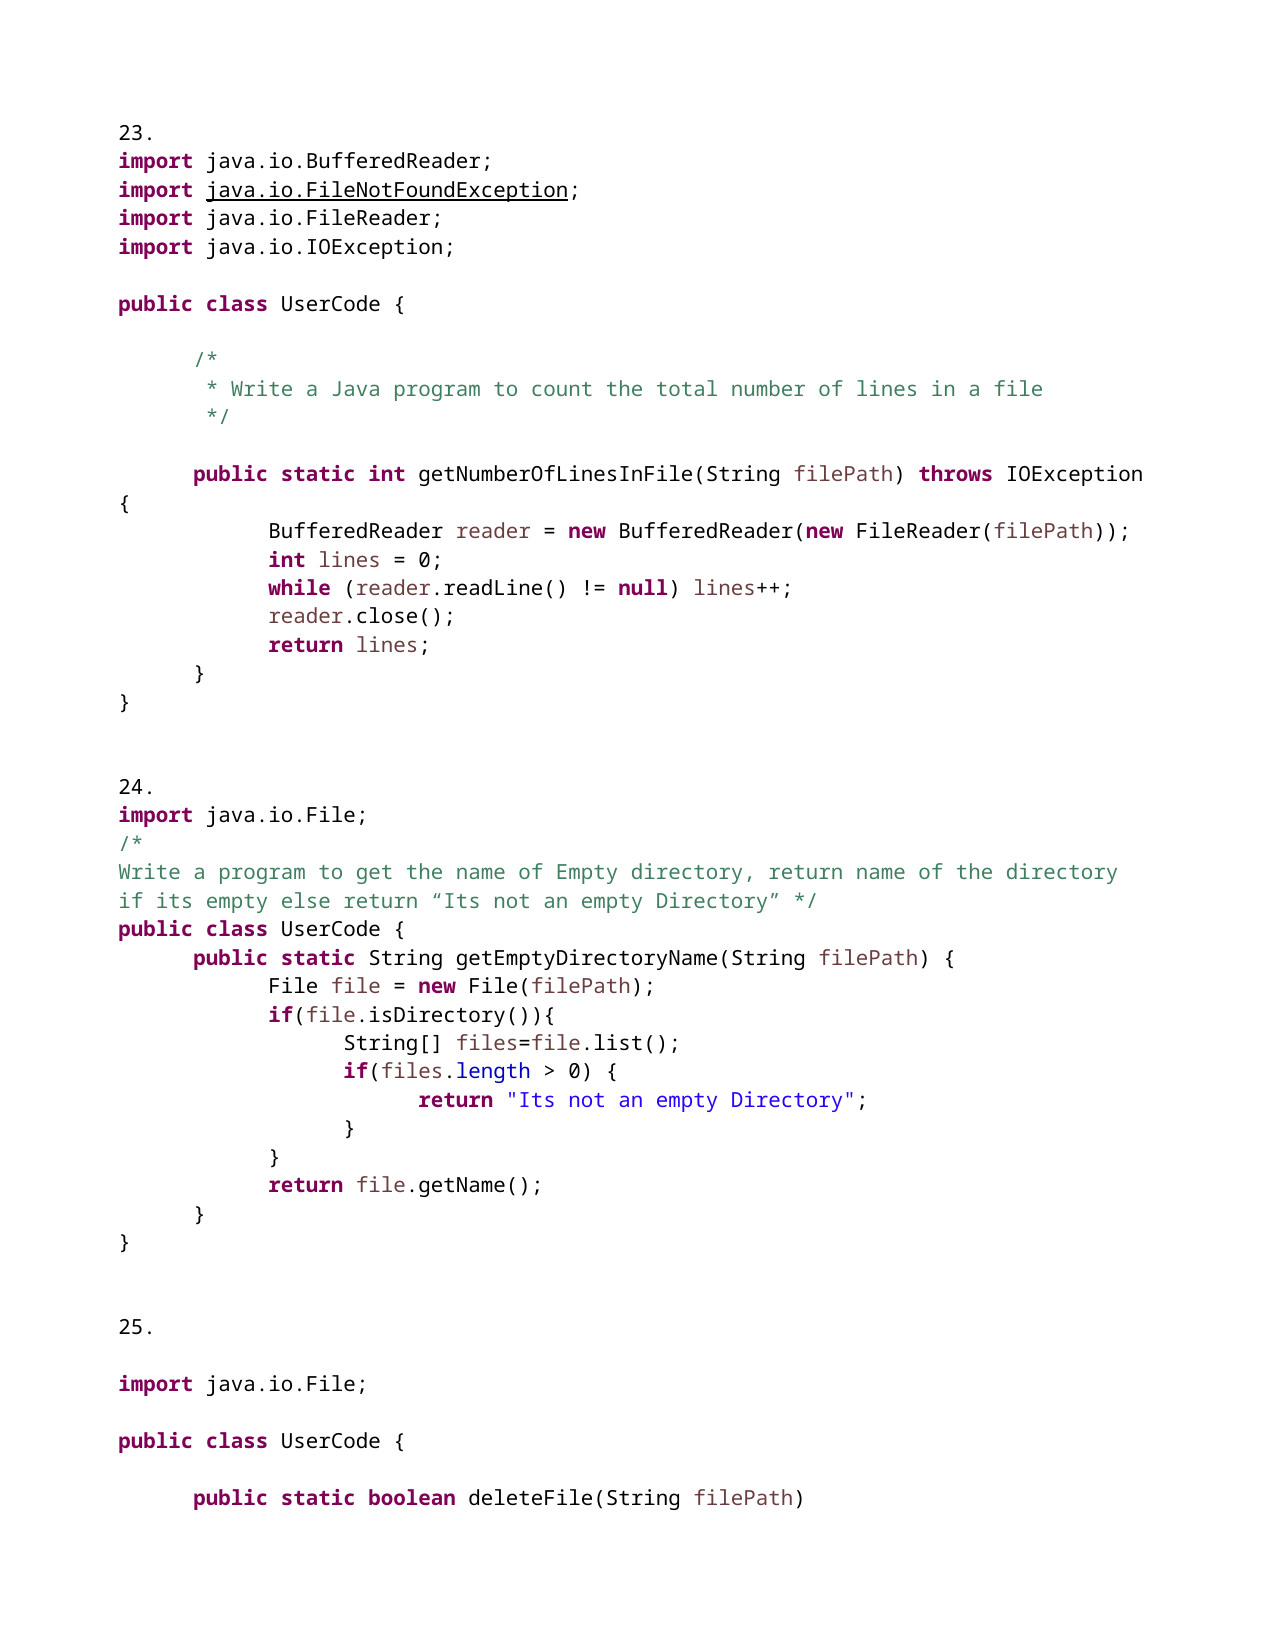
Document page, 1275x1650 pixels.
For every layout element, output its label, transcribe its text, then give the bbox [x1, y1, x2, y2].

text return lines; [118, 630, 1157, 658]
text reader.close(); [118, 602, 1157, 630]
text import java.io.File; [118, 801, 1157, 829]
text BufferedReader reader = new BufferedReader(new FileReader(filePath)); [118, 516, 1157, 545]
text /* [118, 346, 1157, 374]
text */ [118, 402, 1157, 431]
text Write a program to get the name of Empty directory, return name of the directory [118, 857, 1157, 886]
text import java.io.FileReader; [118, 203, 1157, 232]
text File file = new File(filePath); [118, 971, 1157, 1000]
text if(files.length > 0) { [118, 1057, 1157, 1085]
text import java.io.File; [118, 1369, 1157, 1398]
text import java.io.BufferedReader; [118, 147, 1157, 175]
text } [118, 1113, 1157, 1142]
text } [118, 658, 1157, 687]
text 23. [118, 118, 1157, 147]
text } [118, 1199, 1157, 1227]
text /* [118, 829, 1157, 857]
text public static String getEmptyDirectoryName(String filePath) { [118, 943, 1157, 971]
text } [118, 1227, 1157, 1256]
text public class UserCode { [118, 289, 1157, 317]
text import java.io.IOException; [118, 232, 1157, 260]
text public static int getNumberOfLinesInFile(String filePath) throws IOException { [118, 459, 1157, 516]
text } [118, 687, 1157, 715]
text public class UserCode { [118, 914, 1157, 943]
text import java.io.FileNotFoundException; [118, 175, 1157, 203]
text public static boolean deleteFile(String filePath) [118, 1483, 1157, 1512]
text while (reader.readLine() != null) lines++; [118, 573, 1157, 602]
text if its empty else return “Its not an empty Directory” */ [118, 886, 1157, 914]
text } [118, 1142, 1157, 1170]
text int lines = 0; [118, 545, 1157, 573]
text String[] files=file.list(); [118, 1028, 1157, 1057]
text public class UserCode { [118, 1426, 1157, 1455]
text return file.getName(); [118, 1170, 1157, 1199]
text return "Its not an empty Directory"; [118, 1085, 1157, 1113]
text 25. [118, 1312, 1157, 1341]
text * Write a Java program to count the total number of lines in a file [118, 374, 1157, 402]
text 24. [118, 772, 1157, 801]
text if(file.isDirectory()){ [118, 1000, 1157, 1028]
